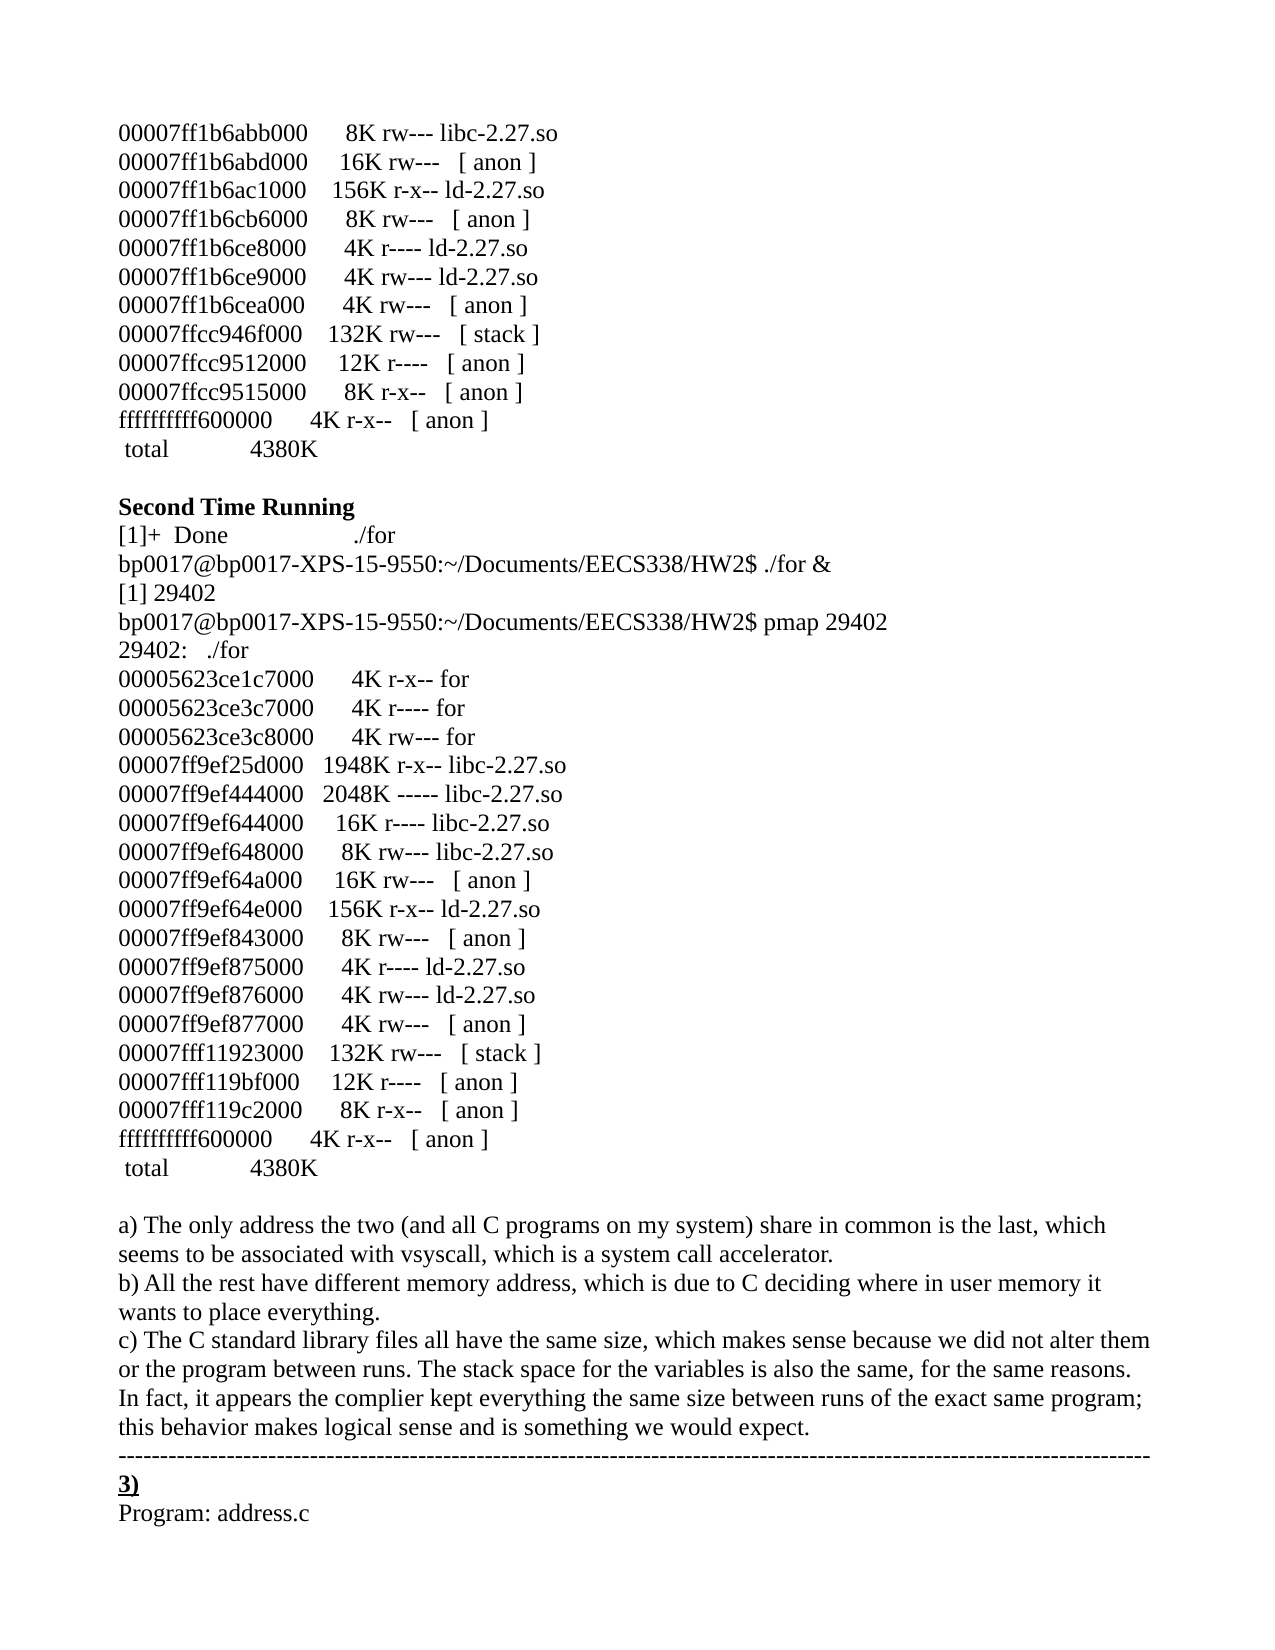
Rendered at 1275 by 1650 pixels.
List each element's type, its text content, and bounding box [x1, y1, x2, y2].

text 00007ffcc9515000 8K r-x-- [ anon ] [118, 377, 1157, 406]
text 00007ff9ef64e000 156K r-x-- ld-2.27.so [118, 894, 1157, 923]
text c) The C standard library files all have the same size, which makes sense because we did not alter them or the program between runs. The stack space for the variables is also the same, for the same reasons. In fact, it appears the complier kept everything the same size between runs of the exact same program; this behavior makes logical sense and is something we would expect. [118, 1326, 1157, 1441]
text 00007ffcc9512000 12K r---- [ anon ] [118, 348, 1157, 377]
text 29402: ./for [118, 636, 1157, 664]
text ffffffffff600000 4K r-x-- [ anon ] [118, 1124, 1157, 1153]
text 00005623ce1c7000 4K r-x-- for [118, 664, 1157, 693]
text 00007ff9ef64a000 16K rw--- [ anon ] [118, 866, 1157, 894]
text 00007ff9ef877000 4K rw--- [ anon ] [118, 1009, 1157, 1038]
text 00007ff1b6ce9000 4K rw--- ld-2.27.so [118, 262, 1157, 291]
text a) The only address the two (and all C programs on my system) share in common is the last, which seems to be associated with vsyscall, which is a system call accelerator. [118, 1211, 1157, 1268]
text 00007ff9ef843000 8K rw--- [ anon ] [118, 923, 1157, 952]
text 00007ff1b6cea000 4K rw--- [ anon ] [118, 291, 1157, 319]
text b) All the rest have different memory address, which is due to C deciding where in user memory it wants to place everything. [118, 1268, 1157, 1326]
text 00005623ce3c8000 4K rw--- for [118, 722, 1157, 751]
text Second Time Running [118, 492, 1157, 521]
text 00007ff9ef444000 2048K ----- libc-2.27.so [118, 779, 1157, 808]
text 00007ff9ef875000 4K r---- ld-2.27.so [118, 952, 1157, 981]
text 00005623ce3c7000 4K r---- for [118, 693, 1157, 722]
text bp0017@bp0017-XPS-15-9550:~/Documents/EECS338/HW2$ pmap 29402 [118, 607, 1157, 636]
text 00007ff9ef25d000 1948K r-x-- libc-2.27.so [118, 751, 1157, 779]
text total 4380K [118, 1153, 1157, 1182]
text 00007ff1b6cb6000 8K rw--- [ anon ] [118, 204, 1157, 233]
text 00007ff1b6ac1000 156K r-x-- ld-2.27.so [118, 176, 1157, 204]
text ffffffffff600000 4K r-x-- [ anon ] [118, 406, 1157, 434]
text Program: address.c [118, 1498, 1157, 1527]
text ---------------------------------------------------------------------------------------------------------------------------- [118, 1441, 1157, 1469]
text 00007ff1b6abd000 16K rw--- [ anon ] [118, 147, 1157, 176]
text 00007ff9ef648000 8K rw--- libc-2.27.so [118, 837, 1157, 866]
text [1]+ Done ./for [118, 521, 1157, 549]
text 3) [118, 1469, 1157, 1498]
text [1] 29402 [118, 578, 1157, 607]
text 00007ff1b6abb000 8K rw--- libc-2.27.so [118, 118, 1157, 147]
text 00007fff11923000 132K rw--- [ stack ] [118, 1038, 1157, 1067]
text 00007ff9ef644000 16K r---- libc-2.27.so [118, 808, 1157, 837]
text total 4380K [118, 434, 1157, 463]
text 00007ff9ef876000 4K rw--- ld-2.27.so [118, 981, 1157, 1009]
text 00007fff119bf000 12K r---- [ anon ] [118, 1067, 1157, 1096]
text bp0017@bp0017-XPS-15-9550:~/Documents/EECS338/HW2$ ./for & [118, 549, 1157, 578]
text 00007ff1b6ce8000 4K r---- ld-2.27.so [118, 233, 1157, 262]
text 00007fff119c2000 8K r-x-- [ anon ] [118, 1096, 1157, 1124]
text 00007ffcc946f000 132K rw--- [ stack ] [118, 319, 1157, 348]
